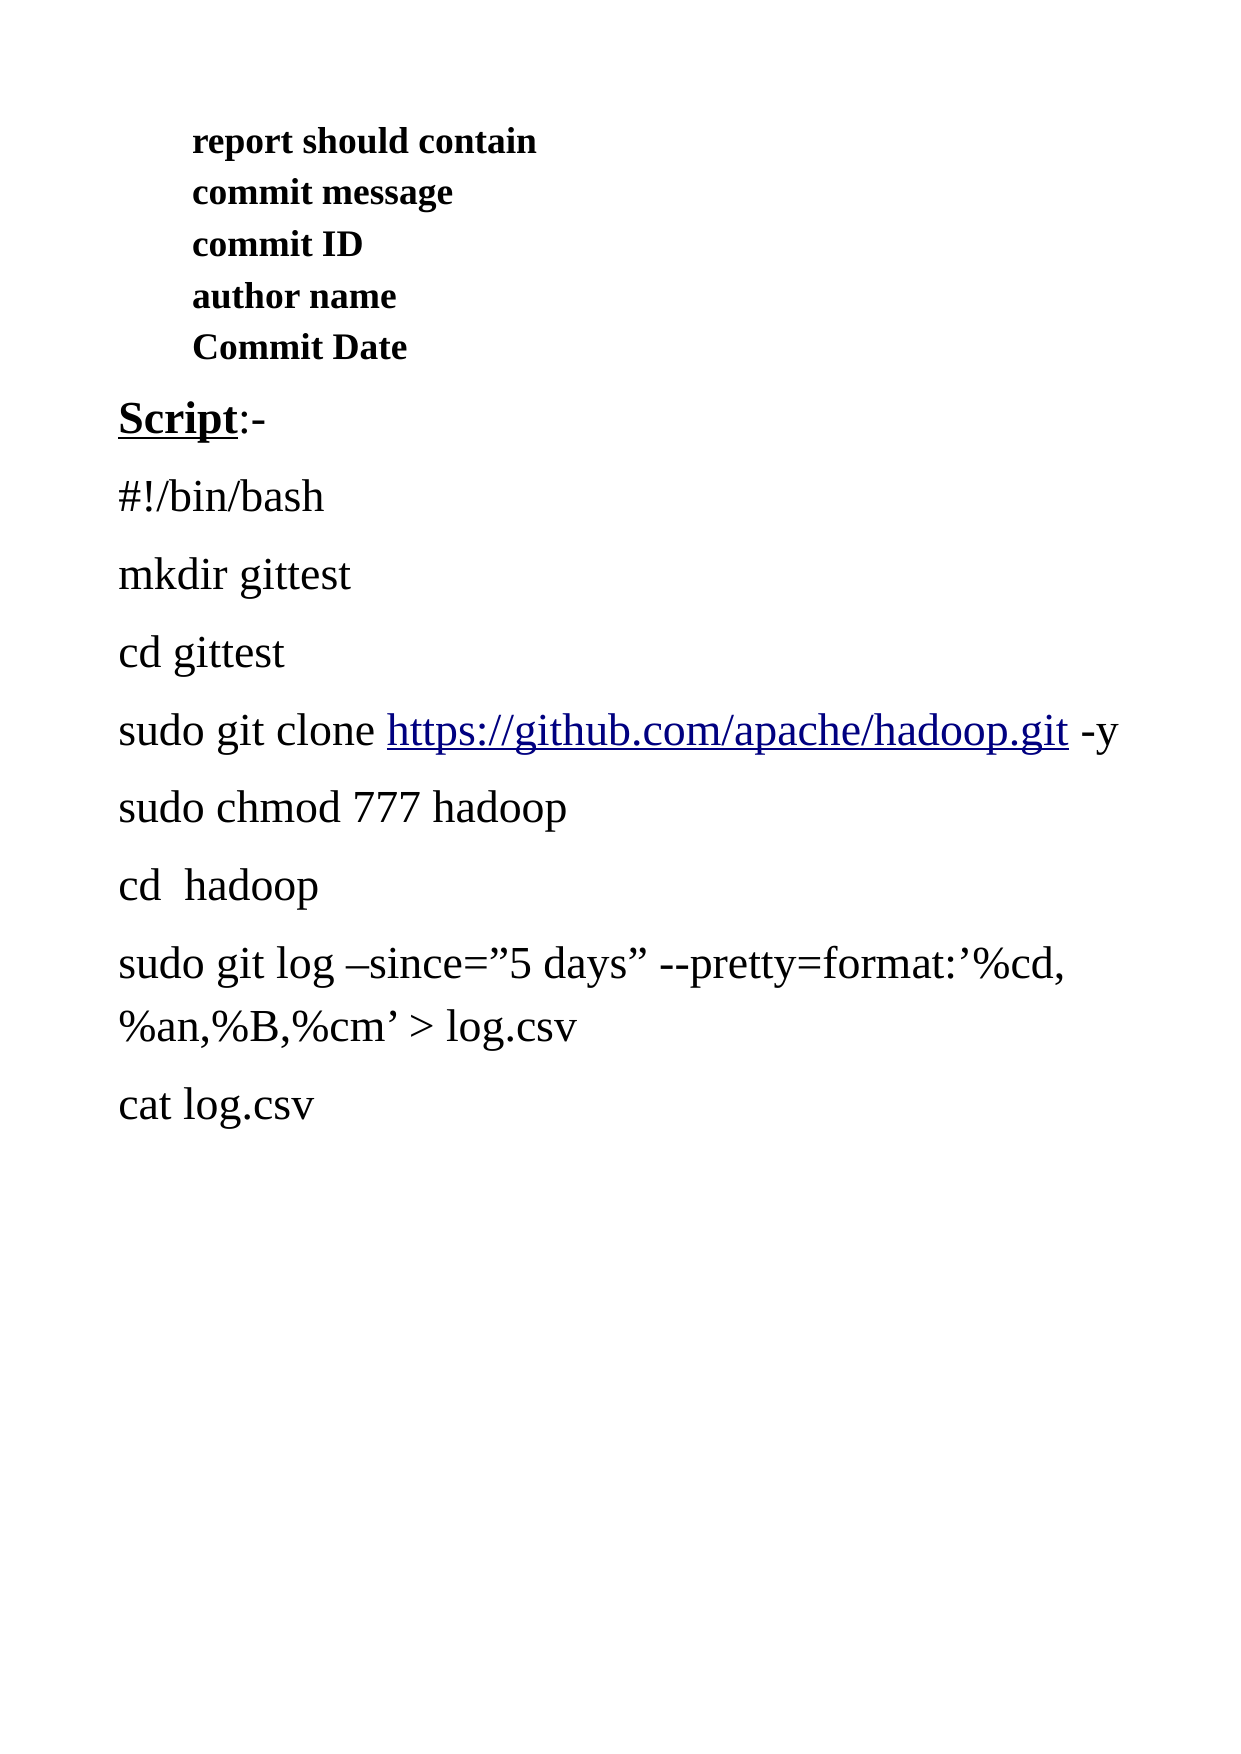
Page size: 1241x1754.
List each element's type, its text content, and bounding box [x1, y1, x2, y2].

text mkdir gittest [118, 547, 1122, 599]
text #!/bin/bash [118, 469, 1122, 522]
text sudo git clone https://github.com/apache/hadoop.git -y [118, 702, 1122, 755]
text sudo chmod 777 hadoop [118, 780, 1122, 833]
text Script:- [118, 391, 1122, 444]
text cd hadoop [118, 858, 1122, 911]
text cat log.csv [118, 1077, 1122, 1129]
list report should contain commit message commit ID author name Commit Date [162, 118, 1122, 368]
text sudo git log –since=”5 days” --pretty=format:’%cd, %an,%B,%cm’ > log.csv [118, 936, 1122, 1052]
text cd gittest [118, 624, 1122, 677]
